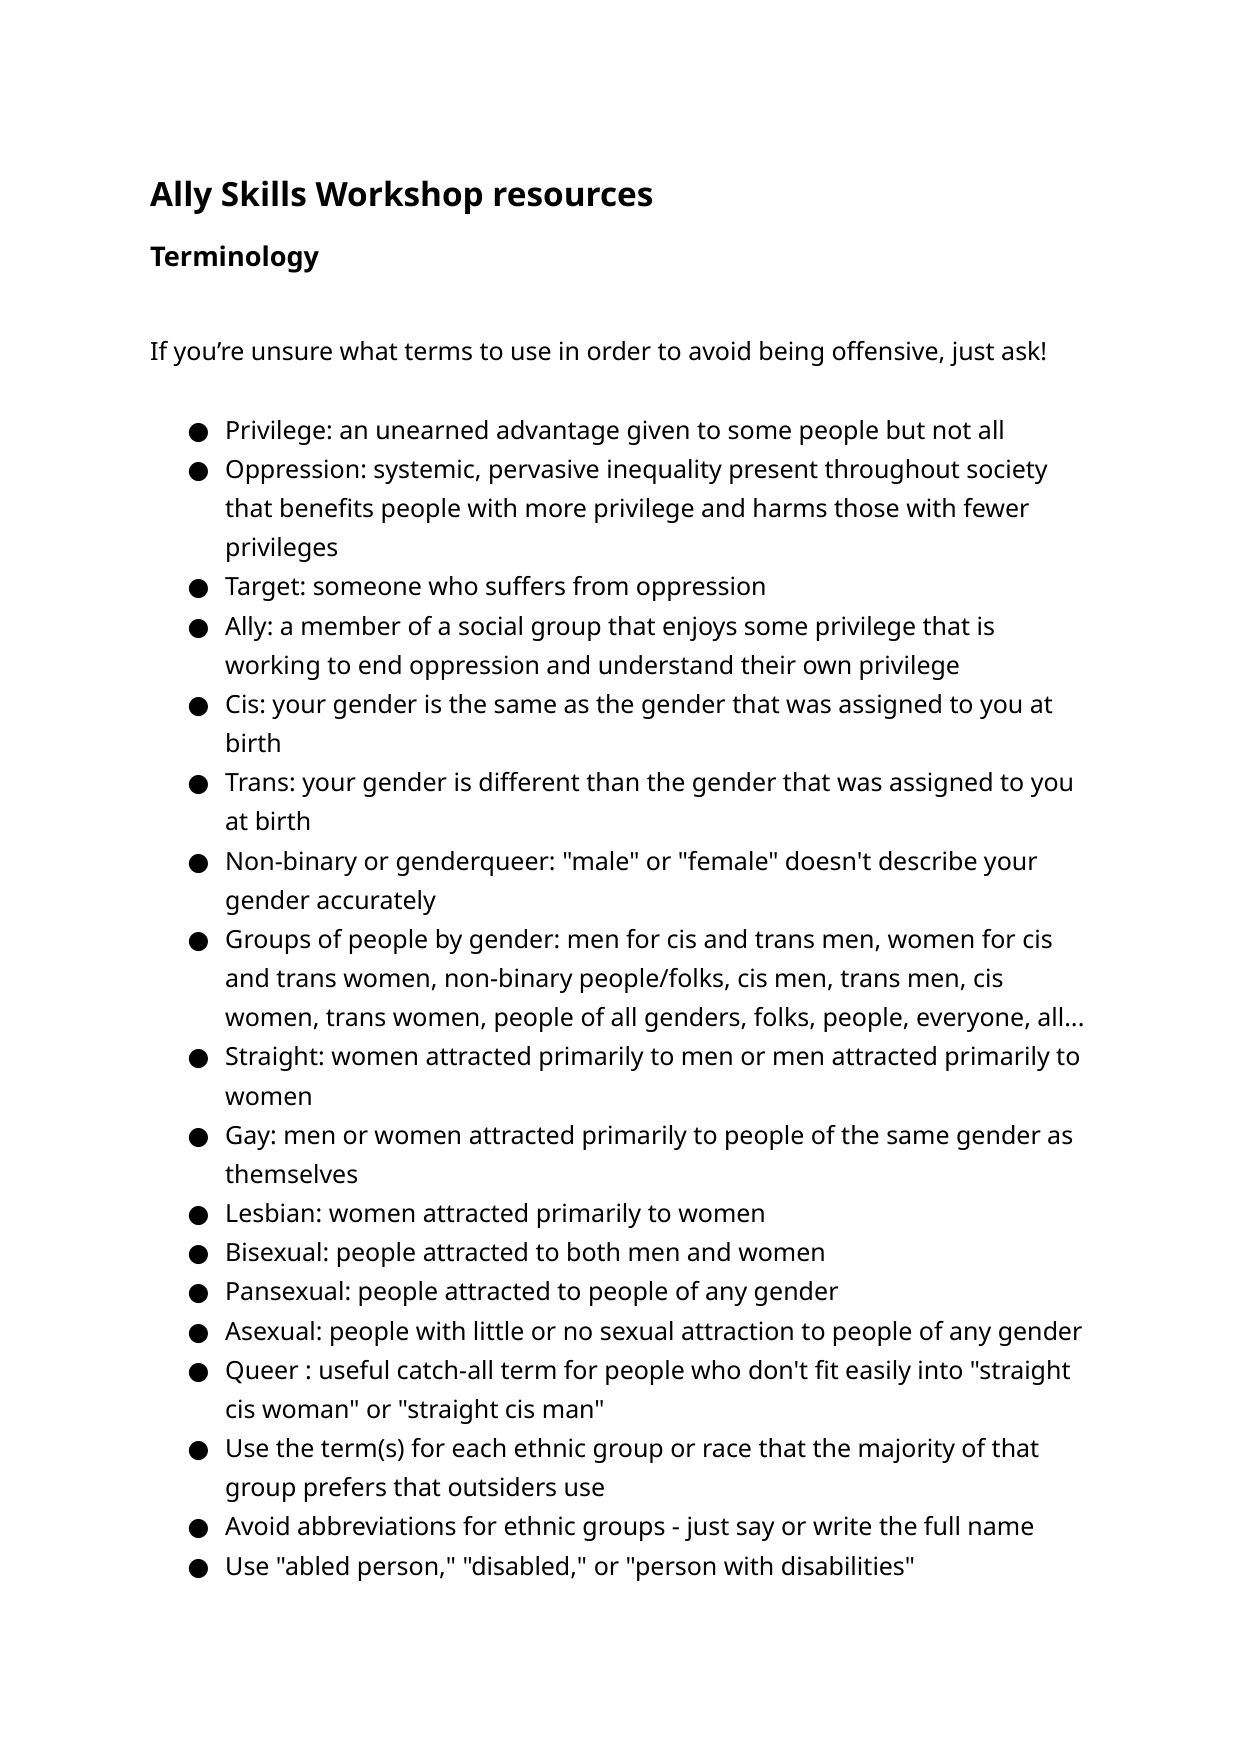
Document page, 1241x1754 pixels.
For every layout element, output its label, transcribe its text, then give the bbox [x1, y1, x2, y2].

list Asexual: people with little or no sexual attraction to people of any gender [187, 1313, 1090, 1347]
list Use the term(s) for each ethnic group or race that the majority of that group prefers that outsiders use [187, 1431, 1090, 1504]
list Privilege: an unearned advantage given to some people but not all [187, 412, 1090, 446]
text If you’re unsure what terms to use in order to avoid being offensive, just ask! [150, 334, 1090, 368]
list Pansexual: people attracted to people of any gender [187, 1274, 1090, 1308]
list Target: someone who suffers from oppression [187, 569, 1090, 603]
list Lesbian: women attracted primarily to women [187, 1196, 1090, 1230]
list Cis: your gender is the same as the gender that was assigned to you at birth [187, 686, 1090, 760]
subtitle Ally Skills Workshop resources [150, 171, 1090, 216]
list Non-binary or genderqueer: "male" or "female" doesn't describe your gender accurately [187, 843, 1090, 916]
list Bisexual: people attracted to both men and women [187, 1235, 1090, 1269]
list Gay: men or women attracted primarily to people of the same gender as themselves [187, 1117, 1090, 1191]
list Use "abled person," "disabled," or "person with disabilities" [187, 1548, 1090, 1582]
subtitle Terminology [150, 237, 1090, 274]
list Ally: a member of a social group that enjoys some privilege that is working to end oppression and understand their own privilege [187, 608, 1090, 681]
list Trans: your gender is different than the gender that was assigned to you at birth [187, 765, 1090, 838]
list Avoid abbreviations for ethnic groups - just say or write the full name [187, 1509, 1090, 1543]
list Groups of people by gender: men for cis and trans men, women for cis and trans women, non-binary people/folks, cis men, trans men, cis women, trans women, people of all genders, folks, people, everyone, all... [187, 921, 1090, 1034]
list Oppression: systemic, pervasive inequality present throughout society that benefits people with more privilege and harms those with fewer privileges [187, 451, 1090, 564]
list Straight: women attracted primarily to men or men attracted primarily to women [187, 1039, 1090, 1112]
list Queer : useful catch-all term for people who don't fit easily into "straight cis woman" or "straight cis man" [187, 1352, 1090, 1426]
